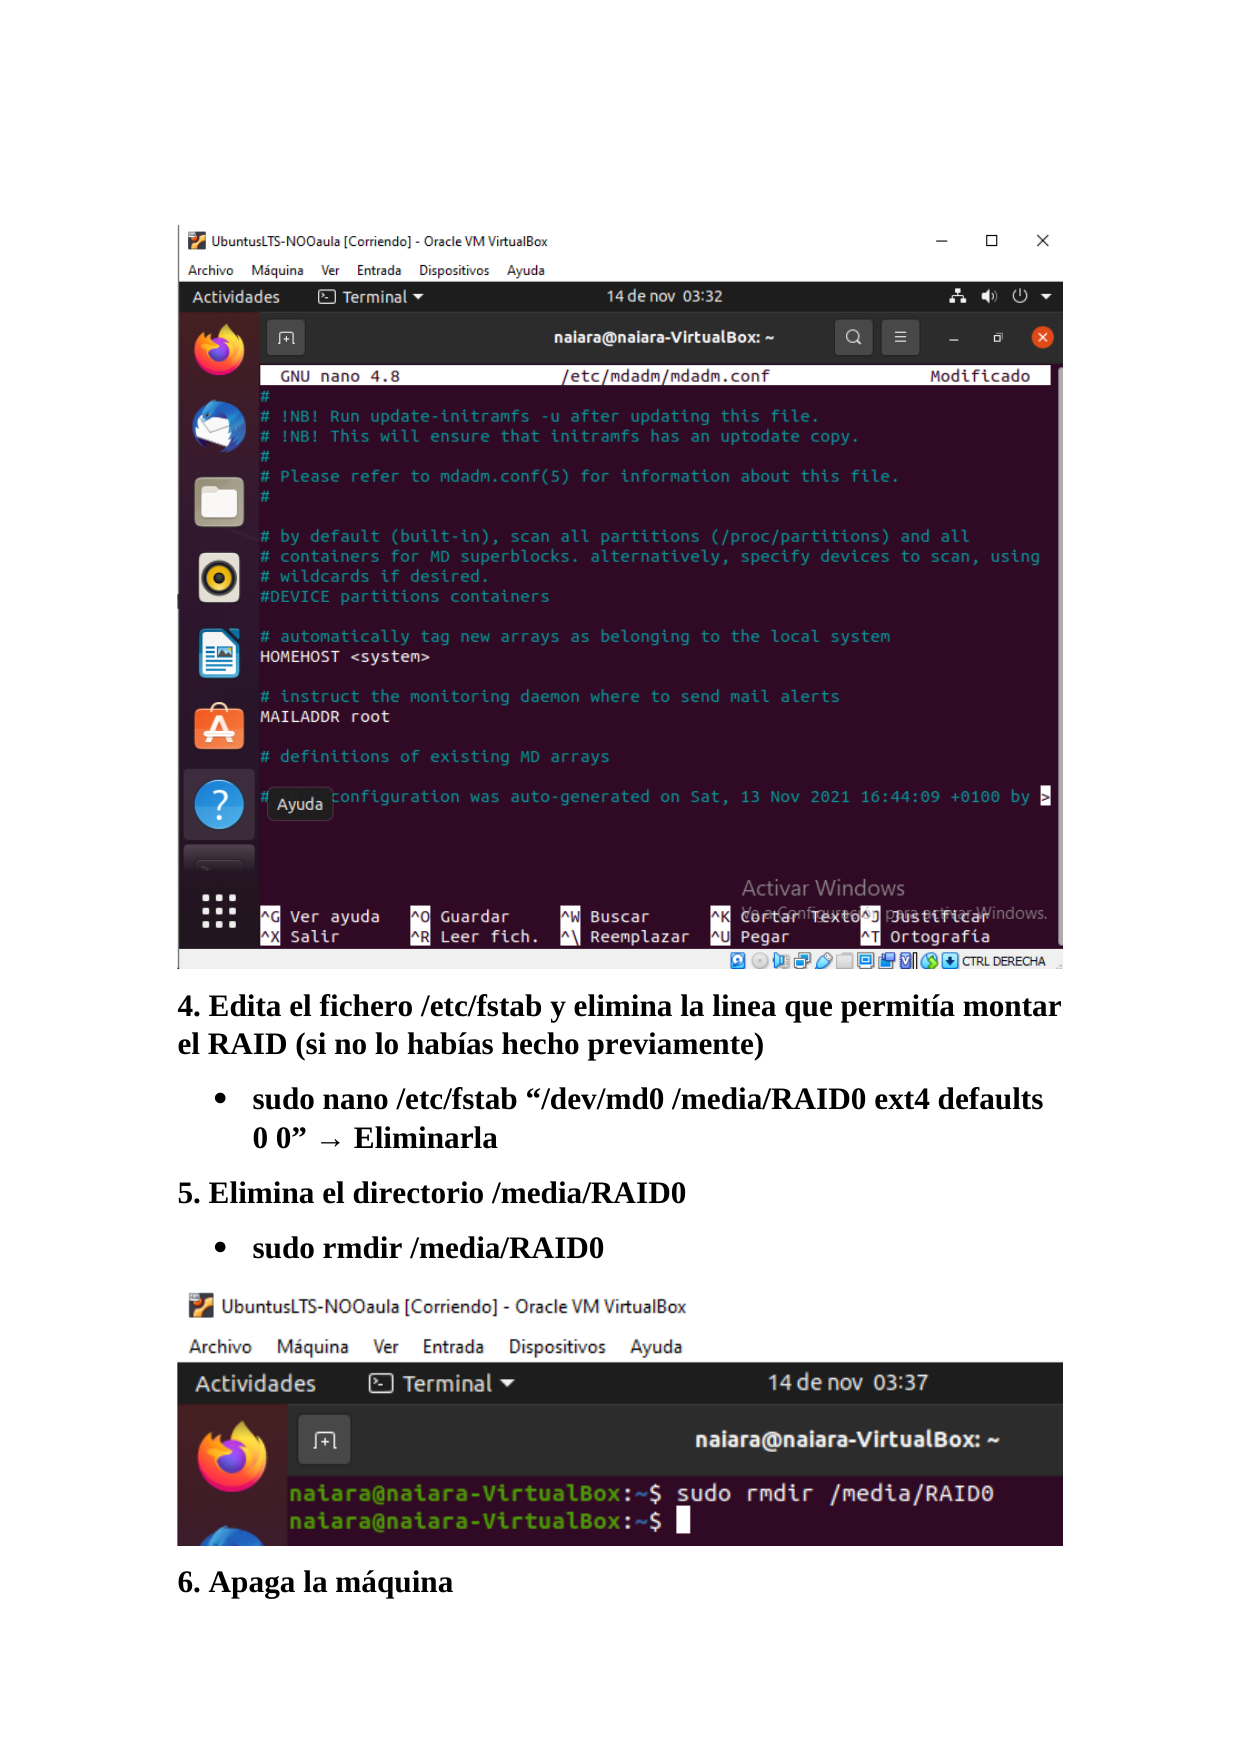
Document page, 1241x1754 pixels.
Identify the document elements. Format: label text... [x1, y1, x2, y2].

list sudo rmdir /media/RAID0 [215, 1229, 1063, 1265]
text 6. Apaga la máquina [177, 1564, 1063, 1600]
text 4. Edita el fichero /etc/fstab y elimina la linea que permitía montar el RAID (si no lo habías hecho previamente) [177, 987, 1063, 1061]
list sudo nano /etc/fstab “/dev/md0 /media/RAID0 ext4 defaults 0 0” → Eliminarla [215, 1080, 1063, 1155]
text 5. Elimina el directorio /media/RAID0 [177, 1174, 1063, 1210]
